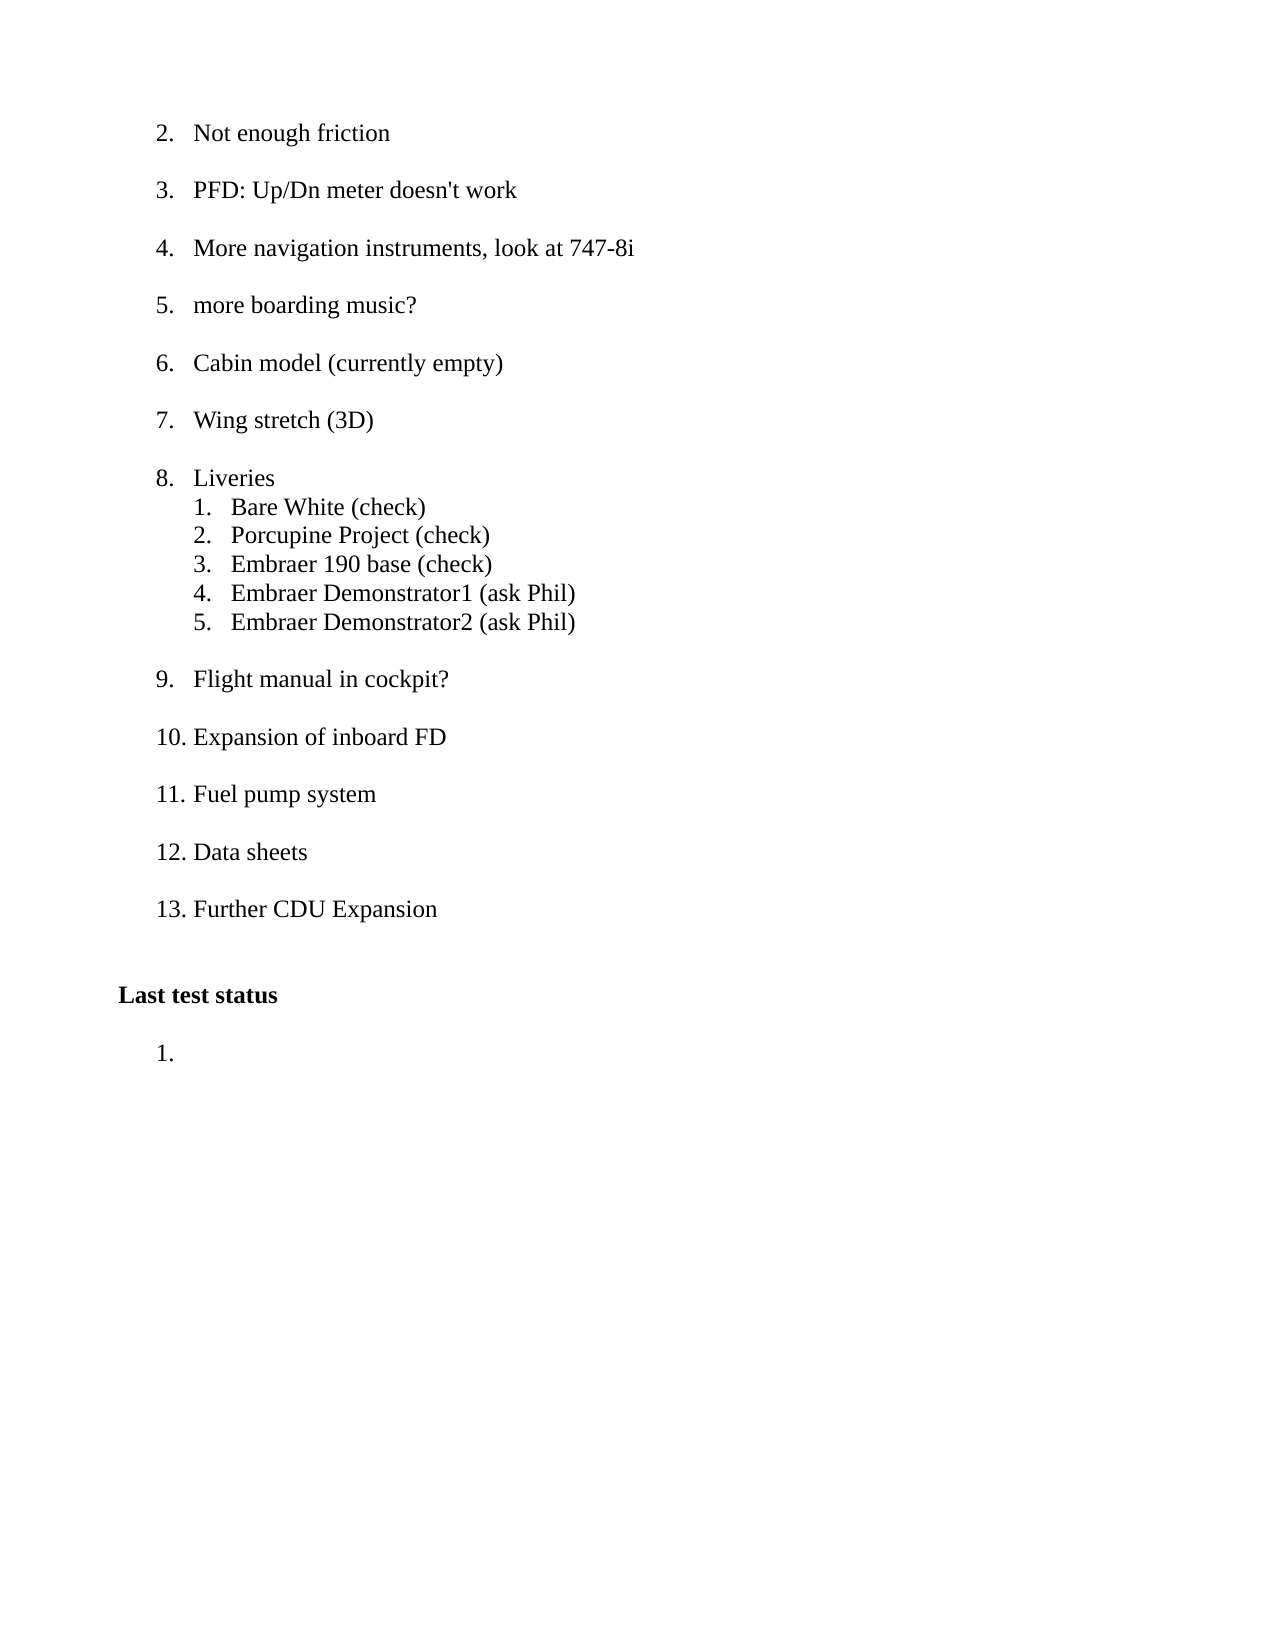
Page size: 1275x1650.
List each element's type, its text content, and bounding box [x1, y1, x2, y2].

list Embraer Demonstrator2 (ask Phil) [193, 607, 1157, 664]
list Liveries [156, 463, 1157, 492]
list Porcupine Project (check) [193, 521, 1157, 549]
list Embraer Demonstrator1 (ask Phil) [193, 578, 1157, 607]
list Cabin model (currently empty) [156, 348, 1157, 406]
list Bare White (check) [193, 492, 1157, 521]
list Flight manual in cockpit? [156, 664, 1157, 722]
list Fuel pump system [156, 779, 1157, 837]
list more boarding music? [156, 291, 1157, 348]
list PFD: Up/Dn meter doesn't work [156, 176, 1157, 233]
list More navigation instruments, look at 747-8i [156, 233, 1157, 291]
list Embraer 190 base (check) [193, 549, 1157, 578]
list Expansion of inboard FD [156, 722, 1157, 779]
list Data sheets [156, 837, 1157, 894]
list Wing stretch (3D) [156, 406, 1157, 463]
text Last test status [118, 981, 1157, 1009]
list Further CDU Expansion [156, 894, 1157, 952]
list Not enough friction [156, 118, 1157, 176]
